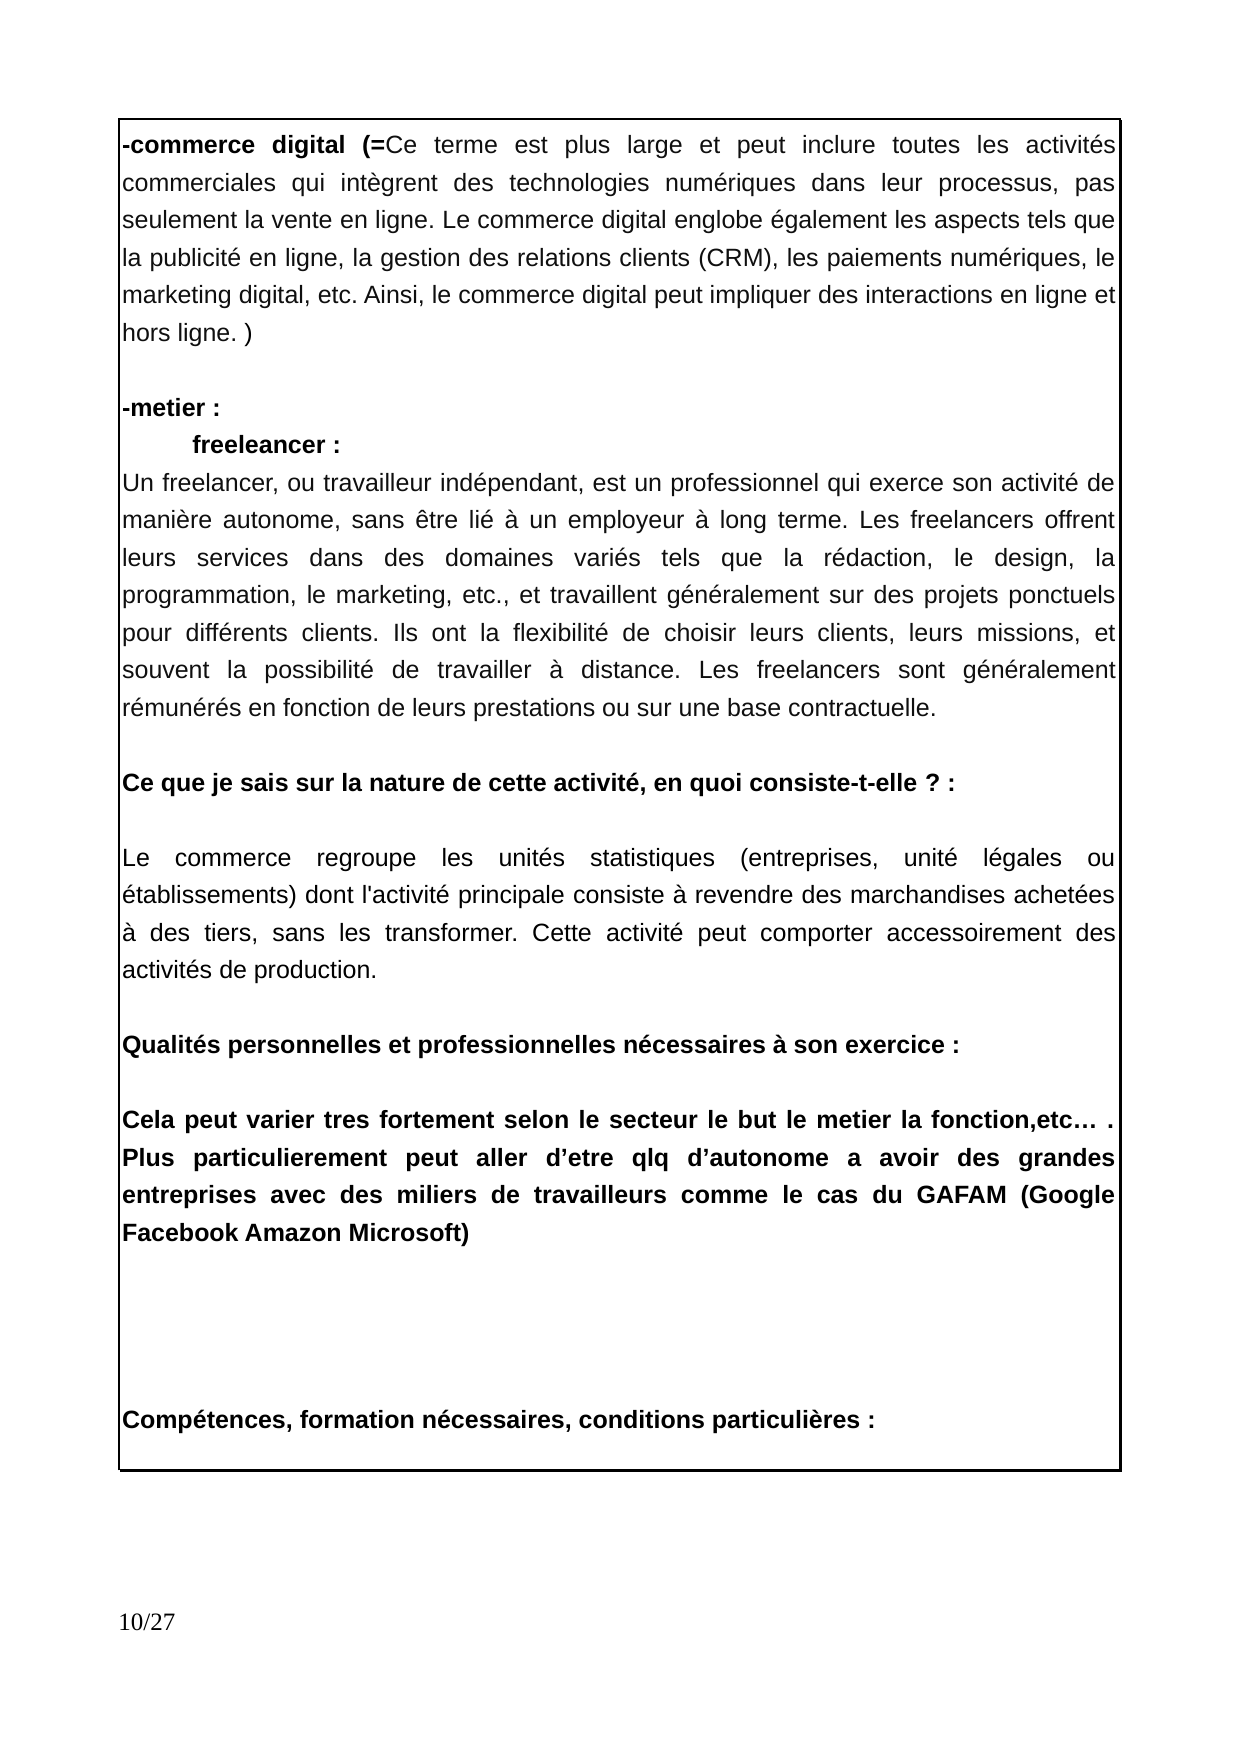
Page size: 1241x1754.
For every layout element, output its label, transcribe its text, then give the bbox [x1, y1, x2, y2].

text Qualités personnelles et professionnelles nécessaires à son exercice : [120, 1018, 1119, 1059]
text freeleancer : Un freelancer, ou travailleur indépendant, est un professionnel qui exerce son activité de manière autonome, sans être lié à un employeur à long terme. Les freelancers offrent leurs services dans des domaines variés tels que la rédaction, le design, la programmation, le marketing, etc., et travaillent généralement sur des projets ponctuels pour différents clients. Ils ont la flexibilité de choisir leurs clients, leurs missions, et souvent la possibilité de travailler à distance. Les freelancers sont généralement rémunérés en fonction de leurs prestations ou sur une base contractuelle. [120, 418, 1119, 722]
text Ce que je sais sur la nature de cette activité, en quoi consiste-t-elle ? : [120, 756, 1119, 797]
text Le commerce regroupe les unités statistiques (entreprises, unité légales ou établissements) dont l'activité principale consiste à revendre des marchandises achetées à des tiers, sans les transformer. Cette activité peut comporter accessoirement des activités de production. [120, 831, 1119, 984]
text Cela peut varier tres fortement selon le secteur le but le metier la fonction,etc… . Plus particulierement peut aller d’etre qlq d’autonome a avoir des grandes entreprises avec des miliers de travailleurs comme le cas du GAFAM (Google Facebook Amazon Microsoft) [120, 1093, 1119, 1247]
text -metier : [120, 381, 1119, 418]
text -commerce digital (=Ce terme est plus large et peut inclure toutes les activités commerciales qui intègrent des technologies numériques dans leur processus, pas seulement la vente en ligne. Le commerce digital englobe également les aspects tels que la publicité en ligne, la gestion des relations clients (CRM), les paiements numériques, le marketing digital, etc. Ainsi, le commerce digital peut impliquer des interactions en ligne et hors ligne. ) [120, 120, 1119, 347]
text Compétences, formation nécessaires, conditions particulières : [120, 1393, 1119, 1434]
